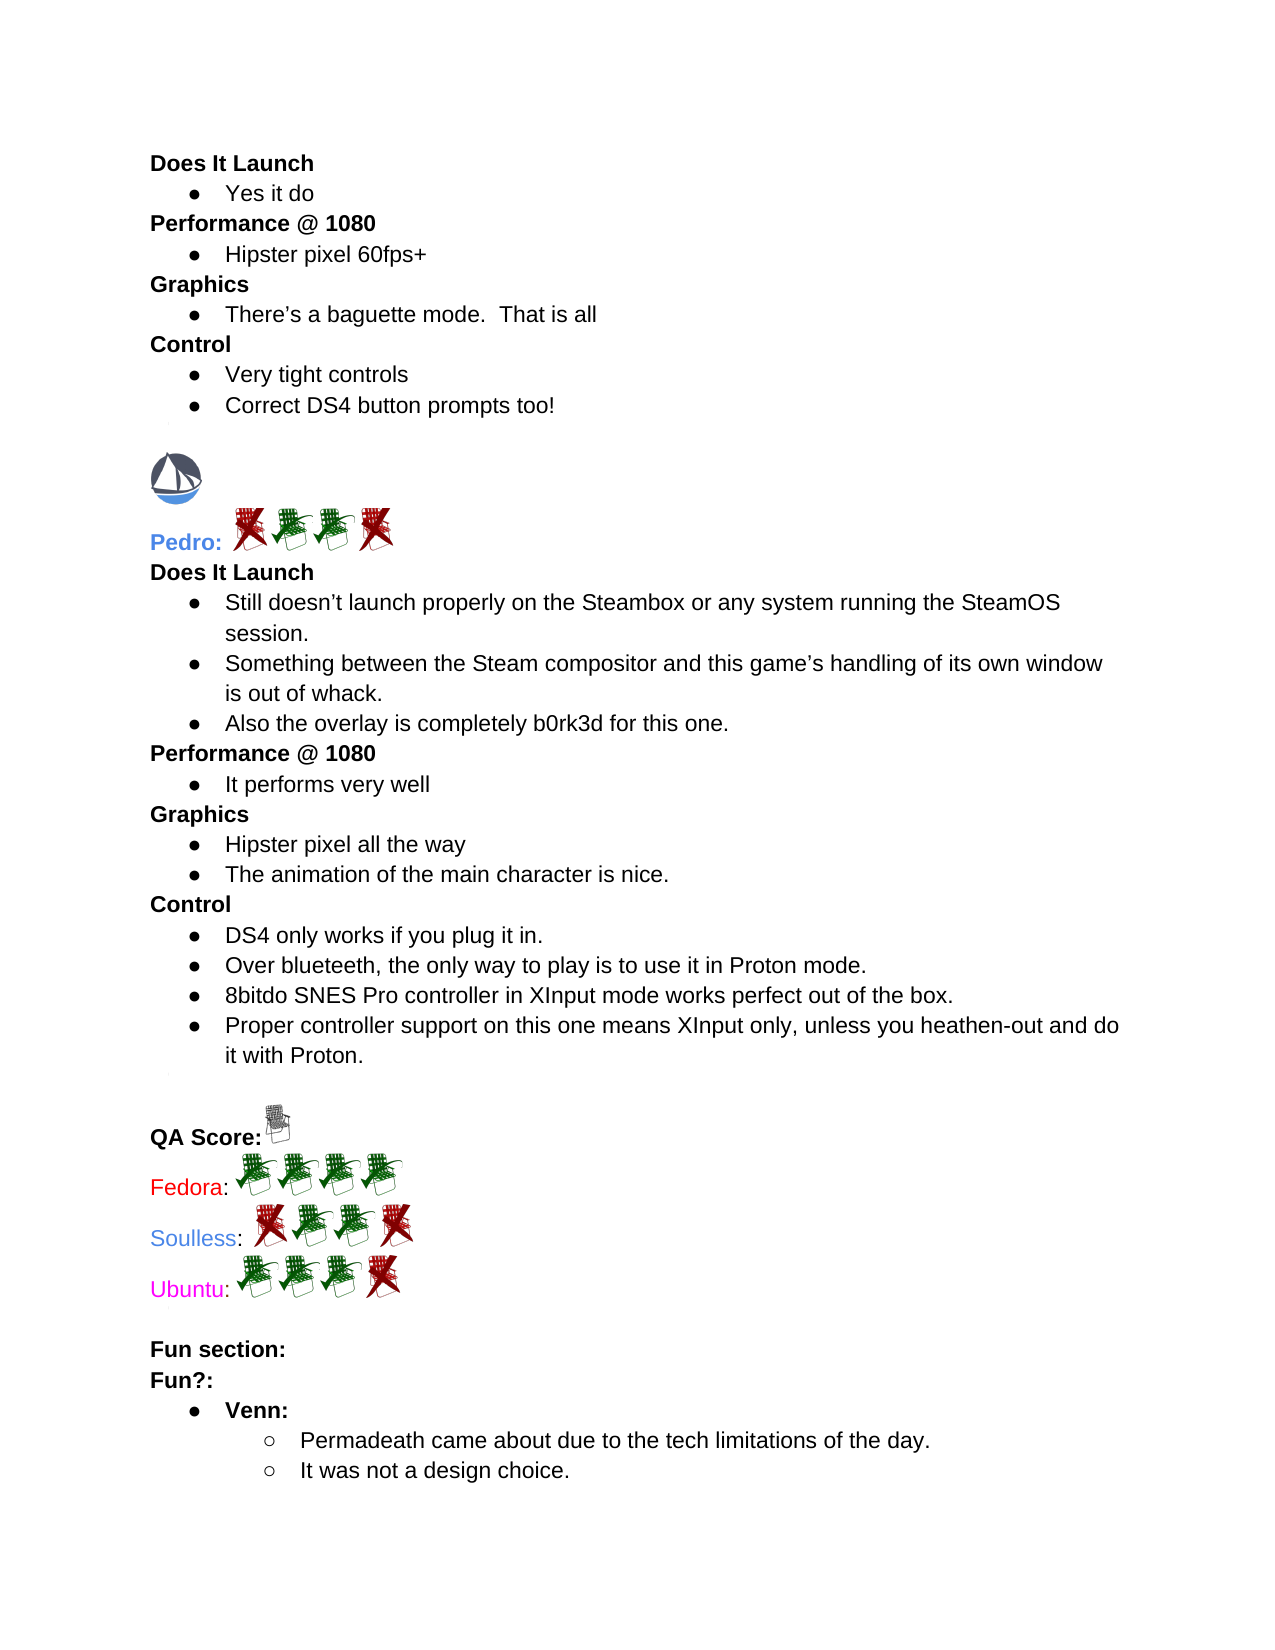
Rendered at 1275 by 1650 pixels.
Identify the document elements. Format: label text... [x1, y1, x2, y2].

list Hipster pixel all the way [187, 831, 1125, 857]
list Yes it do [187, 180, 1125, 207]
text Fun section: [150, 1336, 1125, 1363]
list Over blueteeth, the only way to play is to use it in Proton mode. [187, 952, 1125, 978]
list Proper controller support on this one means XInput only, unless you heathen-out and do it with Proton. [187, 1012, 1125, 1069]
text Graphics [150, 271, 1125, 297]
list Hipster pixel 60fps+ [187, 241, 1125, 267]
list Still doesn’t launch properly on the Steambox or any system running the SteamOS session. [187, 589, 1125, 646]
text Pedro: [150, 452, 1125, 555]
list Permadeath came about due to the tech limitations of the day. [262, 1427, 1125, 1453]
picture [150, 452, 203, 505]
list Something between the Steam compositor and this game’s handling of its own window is out of whack. [187, 650, 1125, 706]
list There’s a baguette mode. That is all [187, 301, 1125, 327]
text Performance @ 1080 [150, 210, 1125, 237]
text Fedora: Soulless: Ubuntu: [150, 1154, 1125, 1302]
list The animation of the main character is nice. [187, 861, 1125, 887]
list Very tight controls [187, 361, 1125, 388]
text Graphics [150, 801, 1125, 827]
list Correct DS4 button prompts too! [187, 392, 1125, 418]
text Does It Launch [150, 150, 1125, 176]
picture [236, 1255, 405, 1298]
list It performs very well [187, 771, 1125, 797]
text Performance @ 1080 [150, 740, 1125, 767]
picture [249, 1204, 418, 1247]
picture [228, 508, 398, 551]
list It was not a design choice. [262, 1457, 1125, 1484]
text Fun?: [150, 1367, 1125, 1393]
text QA Score: [150, 1103, 1125, 1150]
text Control [150, 331, 1125, 358]
text Does It Launch [150, 559, 1125, 585]
list DS4 only works if you plug it in. [187, 922, 1125, 948]
list 8bitdo SNES Pro controller in XInput mode works perfect out of the box. [187, 982, 1125, 1008]
text Control [150, 891, 1125, 918]
list Also the overlay is completely b0rk3d for this one. [187, 710, 1125, 736]
picture [262, 1102, 294, 1145]
picture [235, 1153, 403, 1196]
list Venn: [187, 1397, 1125, 1423]
